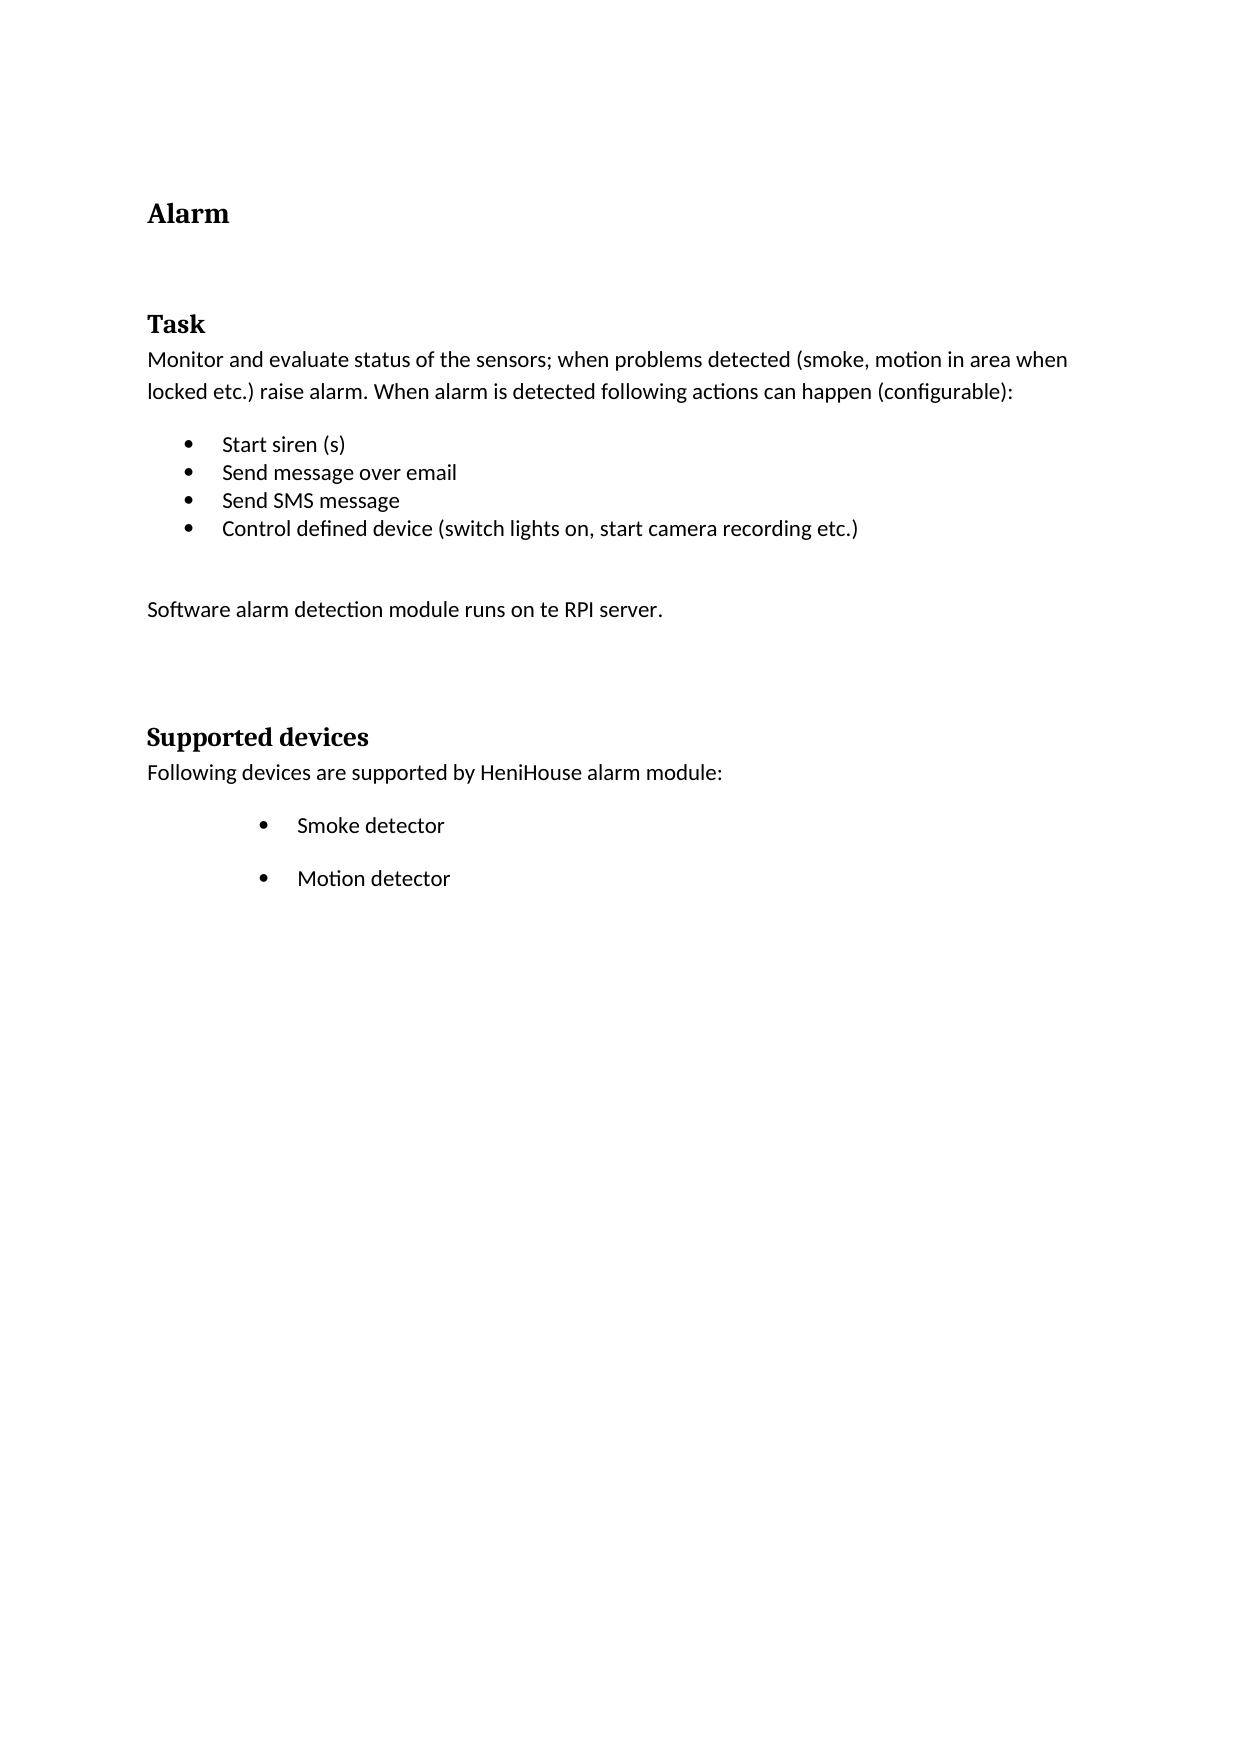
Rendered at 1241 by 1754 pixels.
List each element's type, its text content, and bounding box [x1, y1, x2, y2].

list Send SMS message [184, 486, 1093, 514]
list Start siren (s) [184, 430, 1093, 458]
text Following devices are supported by HeniHouse alarm module: [147, 758, 1093, 786]
text Software alarm detection module runs on te RPI server. [147, 595, 1093, 623]
subtitle Supported devices [147, 722, 1093, 753]
list Smoke detector [259, 811, 1093, 839]
list Send message over email [184, 458, 1093, 486]
subtitle Task [147, 309, 1093, 341]
list Motion detector [259, 864, 1093, 892]
subtitle Alarm [147, 197, 1093, 231]
text Monitor and evaluate status of the sensors; when problems detected (smoke, motion in area when locked etc.) raise alarm. When alarm is detected following actions can happen (configurable): [147, 345, 1093, 405]
list Control defined device (switch lights on, start camera recording etc.) [184, 514, 1093, 542]
